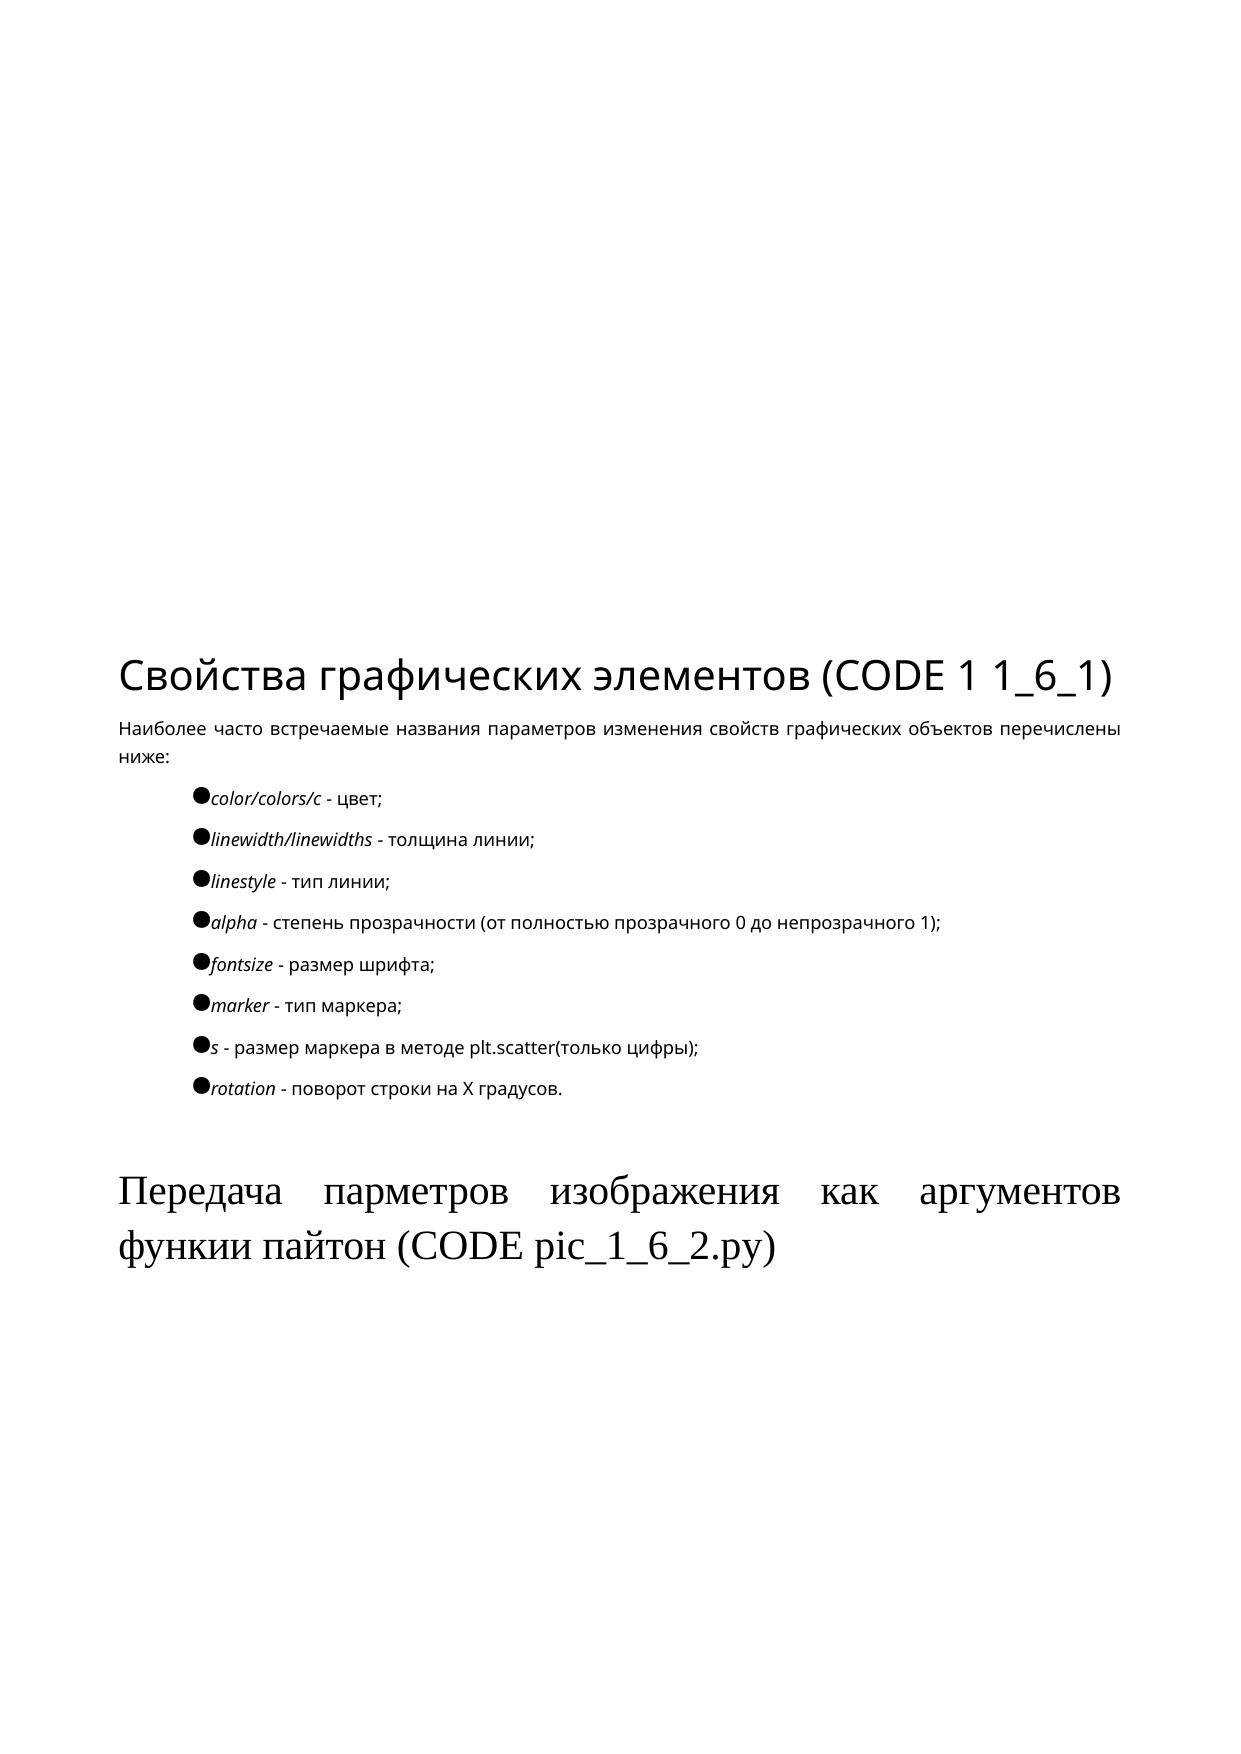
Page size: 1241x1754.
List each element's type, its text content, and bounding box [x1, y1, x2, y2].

subtitle Свойства графических элементов (CODE 1 1_6_1) [118, 646, 1122, 703]
list rotation - поворот строки на X градусов. [118, 1076, 1122, 1101]
text Наиболее часто встречаемые названия параметров изменения свойств графических объектов перечислены ниже: [118, 716, 1122, 769]
list alpha - степень прозрачности (от полностью прозрачного 0 до непрозрачного 1); [118, 910, 1122, 935]
list marker - тип маркера; [118, 993, 1122, 1018]
text Передача парметров изображения как аргументов функии пайтон (CODE pic_1_6_2.py) [118, 1166, 1122, 1268]
list fontsize - размер шрифта; [118, 952, 1122, 977]
list s - размер маркера в методе plt.scatter(только цифры); [118, 1035, 1122, 1060]
list color/colors/c - цвет; [118, 785, 1122, 810]
list linestyle - тип линии; [118, 868, 1122, 893]
list linewidth/linewidths - толщина линии; [118, 827, 1122, 852]
